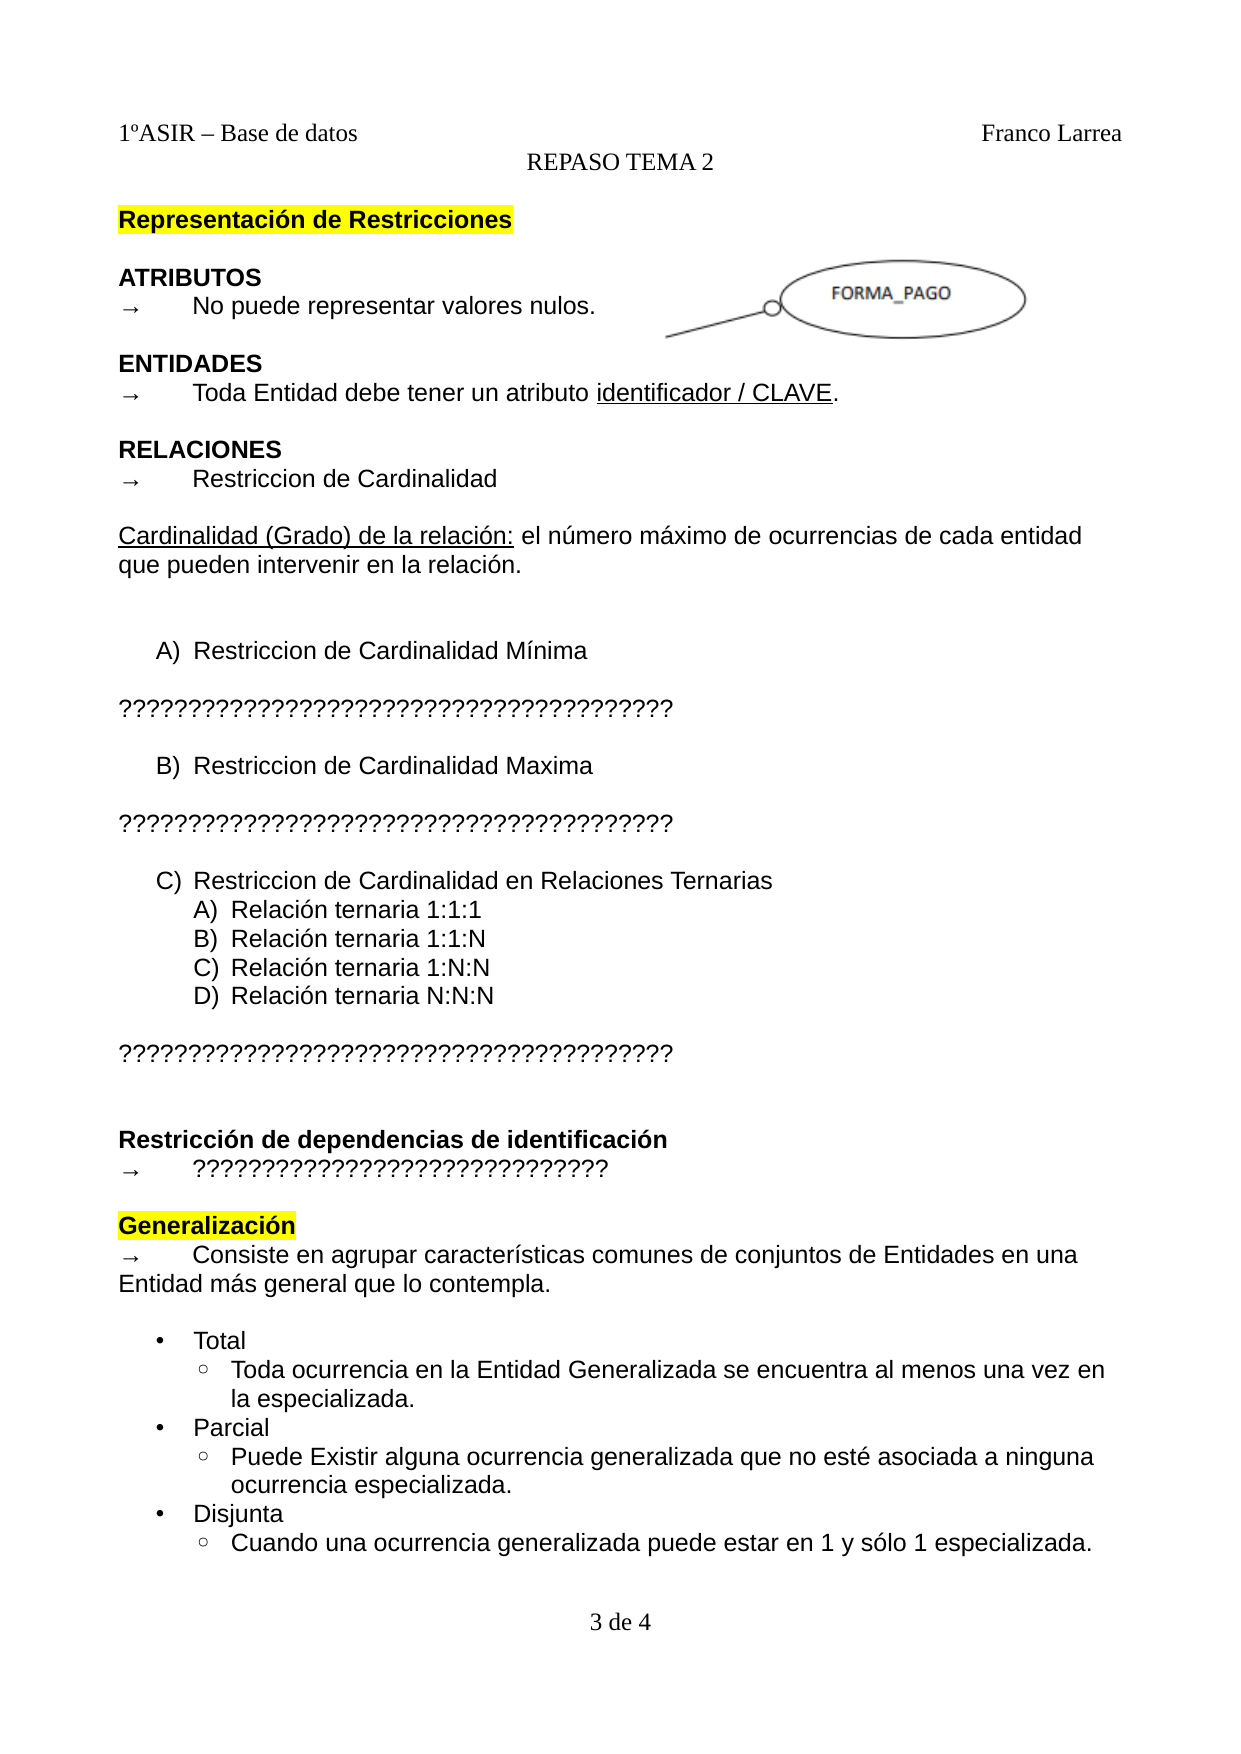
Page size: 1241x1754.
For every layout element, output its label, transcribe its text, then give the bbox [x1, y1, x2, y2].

list Restriccion de Cardinalidad Mínima [156, 636, 1122, 665]
text → Restriccion de Cardinalidad [118, 464, 1122, 493]
list Relación ternaria N:N:N [193, 981, 1122, 1010]
text ENTIDADES [118, 349, 1122, 378]
list Relación ternaria 1:1:N [193, 924, 1122, 953]
text → Consiste en agrupar características comunes de conjuntos de Entidades en una Entidad más general que lo contempla. [118, 1240, 1122, 1298]
text → ?????????????????????????????? [118, 1154, 1122, 1183]
text [1040, 263, 1122, 291]
text ATRIBUTOS [118, 263, 642, 291]
text [1040, 291, 1122, 320]
list Toda ocurrencia en la Entidad Generalizada se encuentra al menos una vez en la especializada. [193, 1355, 1122, 1413]
list Disjunta [156, 1499, 1122, 1528]
list Puede Existir alguna ocurrencia generalizada que no esté asociada a ninguna ocurrencia especializada. [193, 1442, 1122, 1499]
text ???????????????????????????????????????? [118, 1039, 1122, 1068]
text → Toda Entidad debe tener un atributo identificador / CLAVE. [118, 378, 1122, 406]
text ???????????????????????????????????????? [118, 694, 1122, 723]
list Relación ternaria 1:1:1 [193, 895, 1122, 924]
list Restriccion de Cardinalidad en Relaciones Ternarias [156, 866, 1122, 895]
list Total [156, 1326, 1122, 1355]
text ???????????????????????????????????????? [118, 809, 1122, 838]
list Restriccion de Cardinalidad Maxima [156, 751, 1122, 780]
list Cuando una ocurrencia generalizada puede estar en 1 y sólo 1 especializada. [193, 1528, 1122, 1557]
text Restricción de dependencias de identificación [118, 1125, 1122, 1154]
list Parcial [156, 1413, 1122, 1442]
text RELACIONES [118, 435, 1122, 464]
text Generalización [118, 1211, 1122, 1240]
text Representación de Restricciones [118, 205, 1122, 234]
list Relación ternaria 1:N:N [193, 953, 1122, 981]
text Cardinalidad (Grado) de la relación: el número máximo de ocurrencias de cada entidad que pueden intervenir en la relación. [118, 521, 1122, 579]
picture [642, 246, 1040, 372]
text → No puede representar valores nulos. [118, 291, 642, 320]
